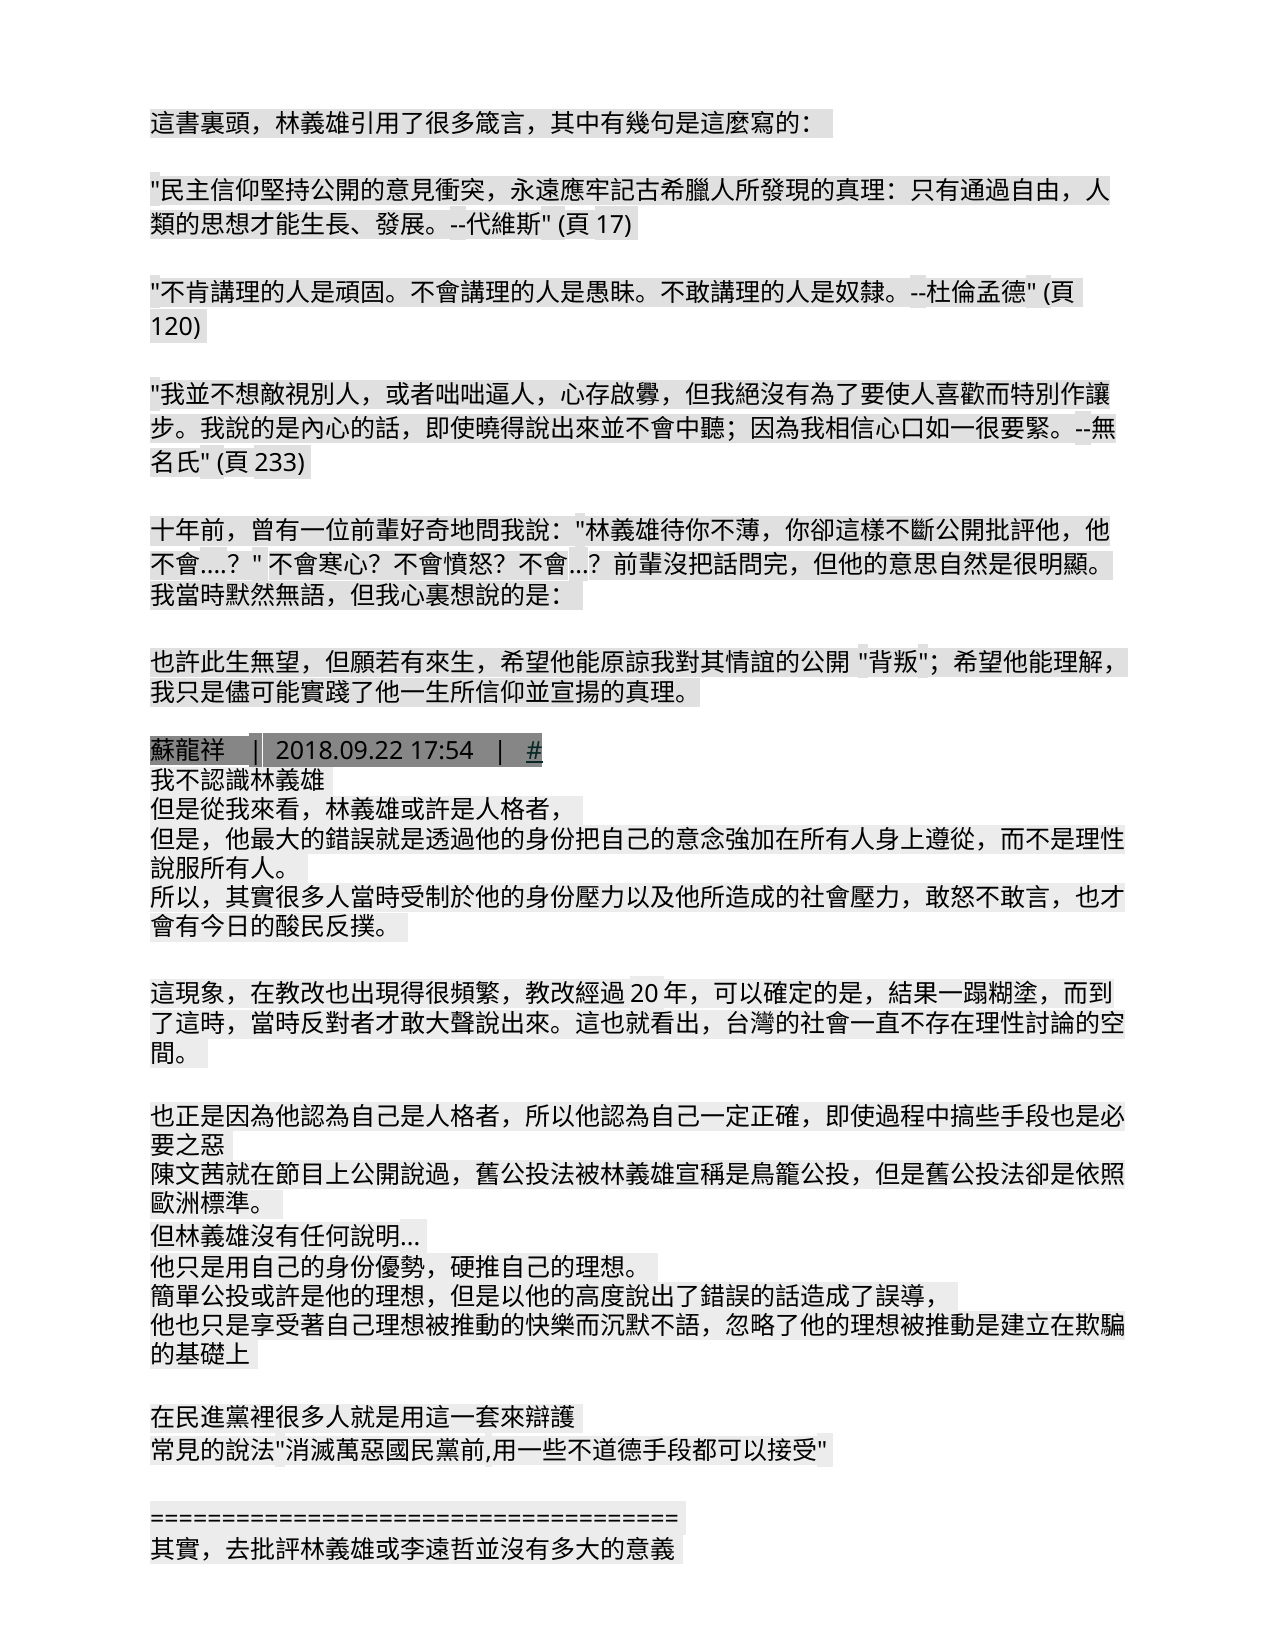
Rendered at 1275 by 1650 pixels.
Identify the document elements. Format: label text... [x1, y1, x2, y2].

text 我不認識林義雄 但是從我來看，林義雄或許是人格者， 但是，他最大的錯誤就是透過他的身份把自己的意念強加在所有人身上遵從，而不是理性說服所有人。 所以，其實很多人當時受制於他的身份壓力以及他所造成的社會壓力，敢怒不敢言，也才會有今日的酸民反撲。 這現象，在教改也出現得很頻繁，教改經過20年，可以確定的是，結果一蹋糊塗，而到了這時，當時反對者才敢大聲說出來。這也就看出，台灣的社會一直不存在理性討論的空間。 也正是因為他認為自己是人格者，所以他認為自己一定正確，即使過程中搞些手段也是必要之惡 陳文茜就在節目上公開說過，舊公投法被林義雄宣稱是鳥籠公投，但是舊公投法卻是依照歐洲標準。 但林義雄沒有任何說明... 他只是用自己的身份優勢，硬推自己的理想。 簡單公投或許是他的理想，但是以他的高度說出了錯誤的話造成了誤導， 他也只是享受著自己理想被推動的快樂而沉默不語，忽略了他的理想被推動是建立在欺騙的基礎上 在民進黨裡很多人就是用這一套來辯護 常見的說法"消滅萬惡國民黨前,用一些不道德手段都可以接受" ===================================== 其實，去批評林義雄或李遠哲並沒有多大的意義 [150, 767, 1125, 1564]
text 支持以核養綠公投 (十) 陳真 2018.09.23. 龍祥，你講的很對，林義雄誤用或濫用了他的道德光環，以一種家長主義的心態，把他認為 "絕對正確" 的所謂理想，強加於眾人身上。在過去，林義雄因其聖潔無私及滅門慘案，不管藍綠，無人敢批評，也無人忍心批評。我想，我應該是20年前便對對他公開開了第一槍的人。20年來，更是持續不斷在媒體上公開發表過許多批評他的文章。 他的 "從蘭陽到霧峰" 的序言中有這麼一段話，從我上高中一直到現在，三十幾年來，在我心中宛如滾燙的熱淚一般，翻滾過千百回。他說： "我相信─政治是一種科學。我願抱著「對就是對，錯就是錯」是非分明的態度，投身政治。因為，我們的政治如果永遠停留在宮闈式的勾心鬥角、「三國演義」式的「鬥智遊戲」裏，政治就永遠不可能成為「眾人之事」；我們所熱切期待的民主社會也將永遠無法實現。 我相信─民主的過程是緩慢而瑣碎的，我們必須明白這一點，而且要忍受民主的「平淡」。世界不停變動，問題層出不窮，我們要解決東一個西一個迎頭而來的問題才能建立一個理想、完整的社會。「五百年必有聖人出」、「聖人一出，天下太平」的想法是荒唐的；如果真是這樣，我不知道另外那四百九十九年怎麼辦？而且，以現代社經結構的複雜，即使「聖君賢相」出，也不可能一蹴而安天下。我想，寧可度過五百年平淡的歲月，也不要有四百九十九年痛苦的日子。 民主要求我們忍受承擔責任的辛苦和困擾─只有奴隸的安全才是由他的主人來負責的。民主要求我們面對問題─即使是我們不喜歡的問題。民主要求我們自己解決問題─自己下判斷、自己做決定。這些判斷和決定加起來就是─我們，以及後代子孫的命運。 民主是辛苦的，它不但要求我們自己做決定，而且也要求我們對自己的決定負責。許多人因為害怕而放棄了，他們不會是我的同胞，因為，只有偉大的人民才配擁有偉大的國家。" 我剛剛把這書找出來。26年前的 7月15日，他從書架上取下這本書，簽名送我留念，上頭寫著："陳真留念。林義雄。1992. 7. 15." 字跡依舊鮮明，宛如昨日。這麼多年來，它陪我飄洋過海，陪我顛沛流離居無定所，但我始終把它收藏在最重要最乾淨的書架一角，使之一塵不染。 這書裏頭，林義雄引用了很多箴言，其中有幾句是這麼寫的： "民主信仰堅持公開的意見衝突，永遠應牢記古希臘人所發現的真理：只有通過自由，人類的思想才能生長、發展。--代維斯" (頁17) "不肯講理的人是頑固。不會講理的人是愚眛。不敢講理的人是奴隸。--杜倫孟德" (頁 120) "我並不想敵視別人，或者咄咄逼人，心存啟釁，但我絕沒有為了要使人喜歡而特別作讓步。我說的是內心的話，即使曉得說出來並不會中聽；因為我相信心口如一很要緊。--無名氏" (頁233) 十年前，曾有一位前輩好奇地問我說："林義雄待你不薄，你卻這樣不斷公開批評他，他不會....？" 不會寒心？不會憤怒？不會...？前輩沒把話問完，但他的意思自然是很明顯。我當時默然無語，但我心裏想說的是： 也許此生無望，但願若有來生，希望他能原諒我對其情誼的公開 "背叛"；希望他能理解，我只是儘可能實踐了他一生所信仰並宣揚的真理。 [150, 75, 1125, 707]
text 蘇龍祥 | 2018.09.22 17:54 | # [150, 732, 1125, 767]
